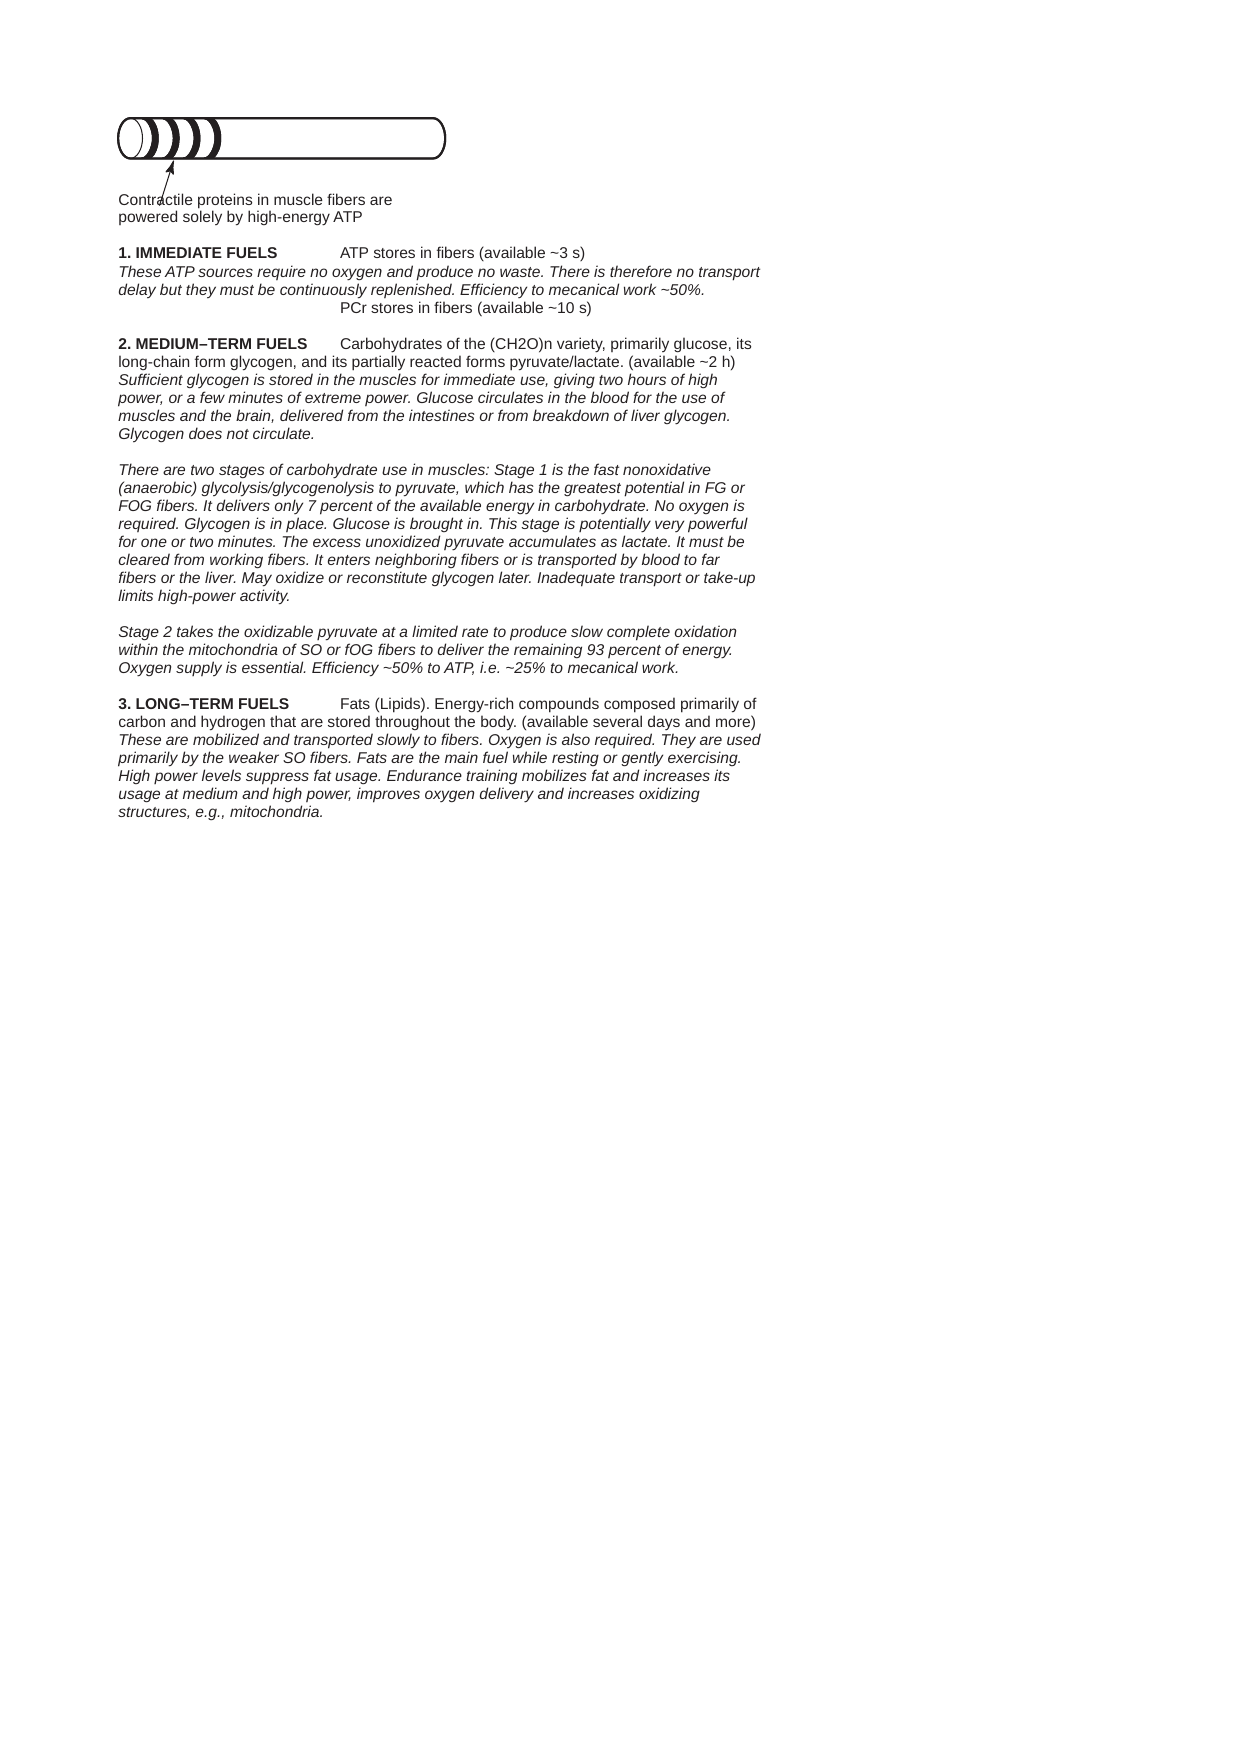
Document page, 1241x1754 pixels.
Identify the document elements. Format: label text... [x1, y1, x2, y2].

text There are two stages of carbohydrate use in muscles: Stage 1 is the fast nonoxidative (anaerobic) glycolysis/glycogenolysis to pyruvate, which has the greatest potential in FG or FOG fibers. It delivers only 7 percent of the available energy in carbohydrate. No oxygen is required. Glycogen is in place. Glucose is brought in. This stage is potentially very powerful for one or two minutes. The excess unoxidized pyruvate accumulates as lactate. It must be cleared from working fibers. It enters neighboring fibers or is transported by blood to far fibers or the liver. May oxidize or reconstitute glycogen later. Inadequate transport or take-up limits high-power activity. [118, 461, 763, 605]
text Stage 2 takes the oxidizable pyruvate at a limited rate to produce slow complete oxidation within the mitochondria of SO or fOG fibers to deliver the remaining 93 percent of energy. Oxygen supply is essential. Efficiency ~50% to ATP, i.e. ~25% to mecanical work. [118, 623, 763, 677]
list 3. LONG–TERM FUELS Fats (Lipids). Energy-rich compounds composed primarily of carbon and hydrogen that are stored throughout the body. (available several days and more) [118, 695, 763, 731]
text 2. MEDIUM–TERM FUELS Carbohydrates of the (CH2O)n variety, primarily glucose, its long-chain form glycogen, and its partially reacted forms pyruvate/lactate. (available ~2 h) [118, 334, 763, 370]
text PCr stores in fibers (available ~10 s) [118, 298, 763, 316]
text powered solely by high-energy ATP [118, 208, 763, 226]
text These ATP sources require no oxygen and produce no waste. There is therefore no transport delay but they must be continuously replenished. Efficiency to mecanical work ~50%. [118, 262, 763, 298]
text 1. IMMEDIATE FUELS ATP stores in fibers (available ~3 s) [118, 244, 763, 262]
text Contractile proteins in muscle fibers are [118, 190, 763, 208]
text Sufficient glycogen is stored in the muscles for immediate use, giving two hours of high power, or a few minutes of extreme power. Glucose circulates in the blood for the use of muscles and the brain, delivered from the intestines or from breakdown of liver glycogen. Glycogen does not circulate. [118, 370, 763, 442]
text These are mobilized and transported slowly to fibers. Oxygen is also required. They are used primarily by the weaker SO fibers. Fats are the main fuel while resting or gently exercising. High power levels suppress fat usage. Endurance training mobilizes fat and increases its usage at medium and high power, improves oxygen delivery and increases oxidizing structures, e.g., mitochondria. [118, 731, 763, 821]
